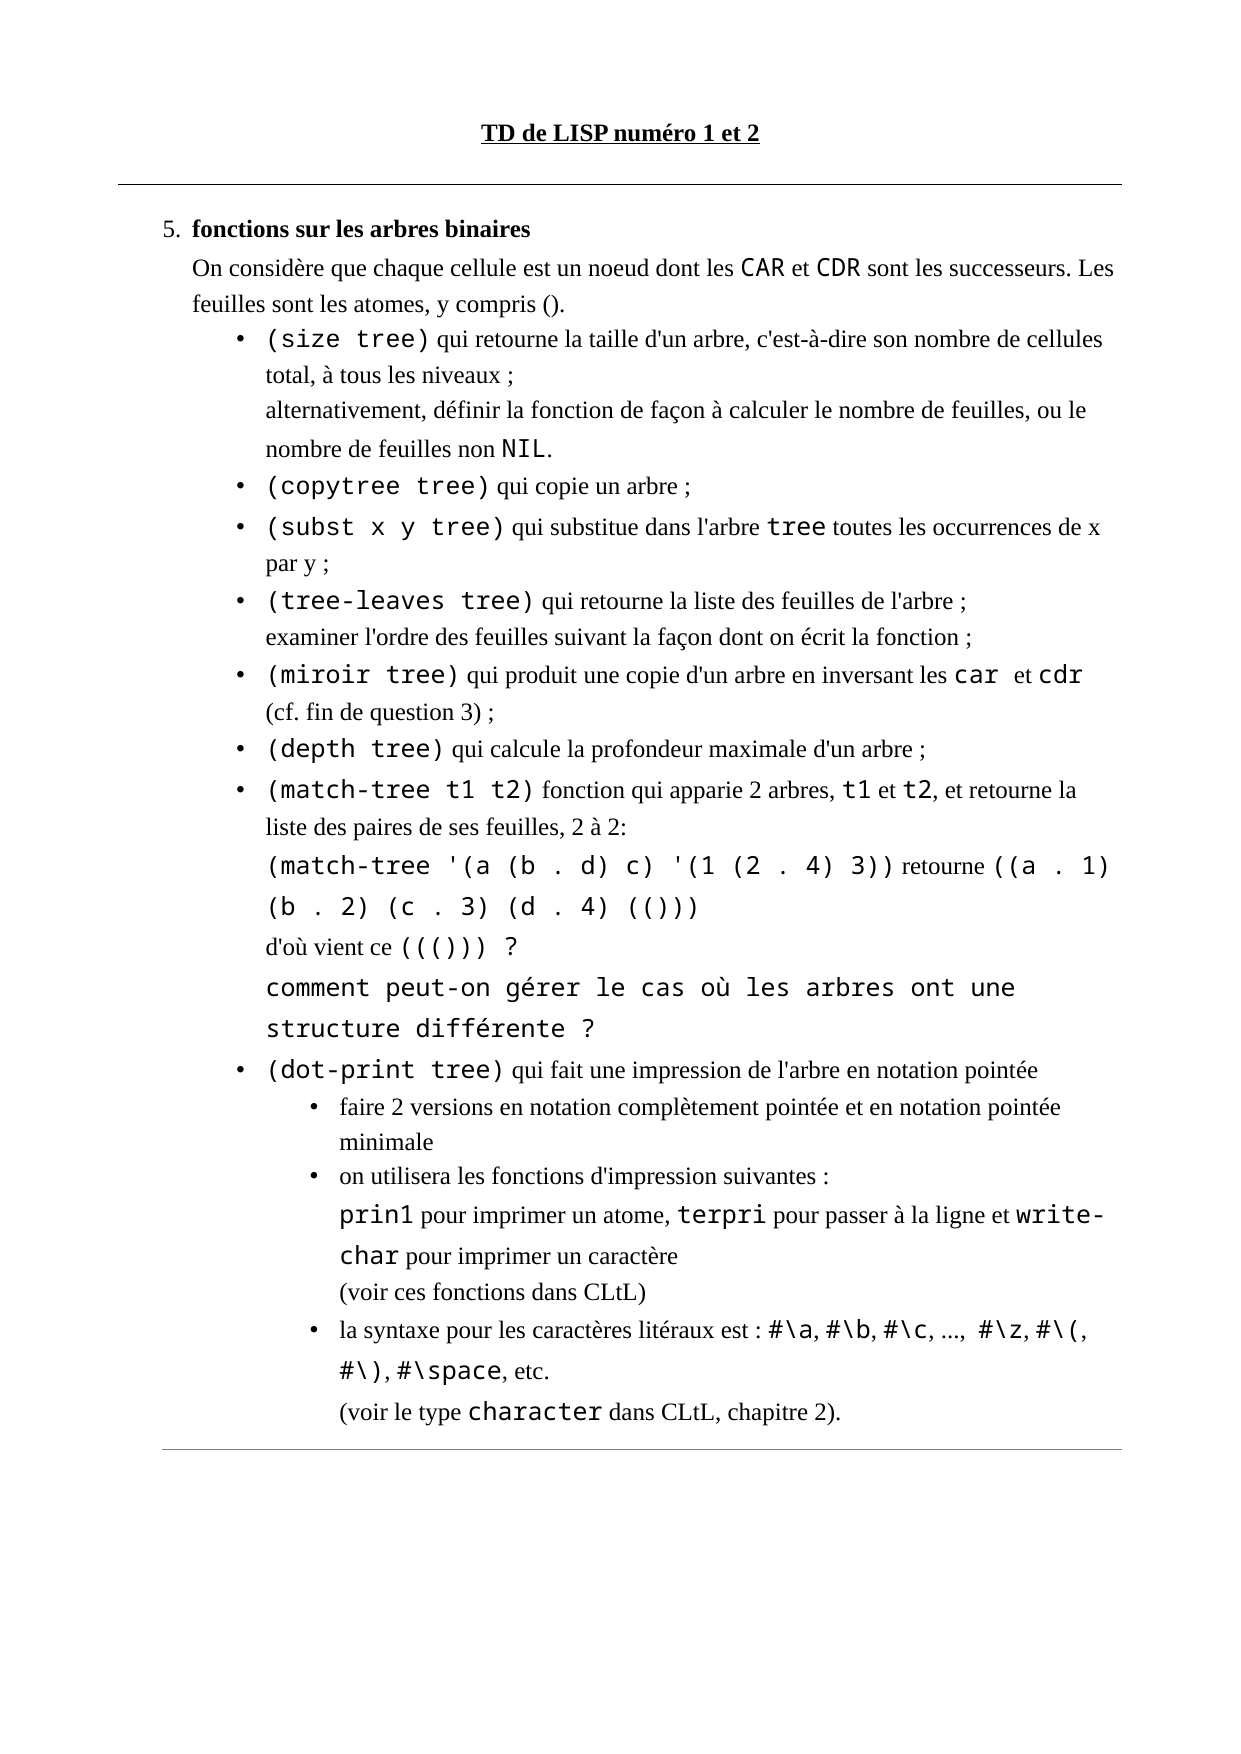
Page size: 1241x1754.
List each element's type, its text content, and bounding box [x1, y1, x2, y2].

list (copytree tree) qui copie un arbre ; [236, 471, 1122, 502]
list fonctions sur les arbres binaires On considère que chaque cellule est un noeud dont les CAR et CDR sont les successeurs. Les feuilles sont les atomes, y compris (). [162, 214, 1122, 318]
list (miroir tree) qui produit une copie d'un arbre en inversant les car et cdr (cf. fin de question 3) ; [236, 657, 1122, 725]
list (dot-print tree) qui fait une impression de l'arbre en notation pointée [236, 1051, 1122, 1086]
list (depth tree) qui calcule la profondeur maximale d'un arbre ; [236, 731, 1122, 765]
list faire 2 versions en notation complètement pointée et en notation pointée minimale [309, 1092, 1122, 1156]
list (match-tree t1 t2) fonction qui apparie 2 arbres, t1 et t2, et retourne la liste des paires de ses feuilles, 2 à 2: (match-tree '(a (b . d) c) '(1 (2 . 4) 3)) retourne ((a . 1) (b . 2) (c . 3) (d . 4) (())) d'où vient ce ((())) ? comment peut-on gérer le cas où les arbres ont une structure différente ? [236, 772, 1122, 1045]
list la syntaxe pour les caractères litéraux est : #\a, #\b, #\c, ..., #\z, #\(, #\), #\space, etc. (voir le type character dans CLtL, chapitre 2). [309, 1312, 1122, 1428]
list on utilisera les fonctions d'impression suivantes : prin1 pour imprimer un atome, terpri pour passer à la ligne et write-char pour imprimer un caractère (voir ces fonctions dans CLtL) [309, 1161, 1122, 1306]
list (tree-leaves tree) qui retourne la liste des feuilles de l'arbre ; examiner l'ordre des feuilles suivant la façon dont on écrit la fonction ; [236, 583, 1122, 651]
list (subst x y tree) qui substitue dans l'arbre tree toutes les occurrences de x par y ; [236, 508, 1122, 577]
list (size tree) qui retourne la taille d'un arbre, c'est-à-dire son nombre de cellules total, à tous les niveaux ; alternativement, définir la fonction de façon à calculer le nombre de feuilles, ou le nombre de feuilles non NIL. [236, 324, 1122, 464]
